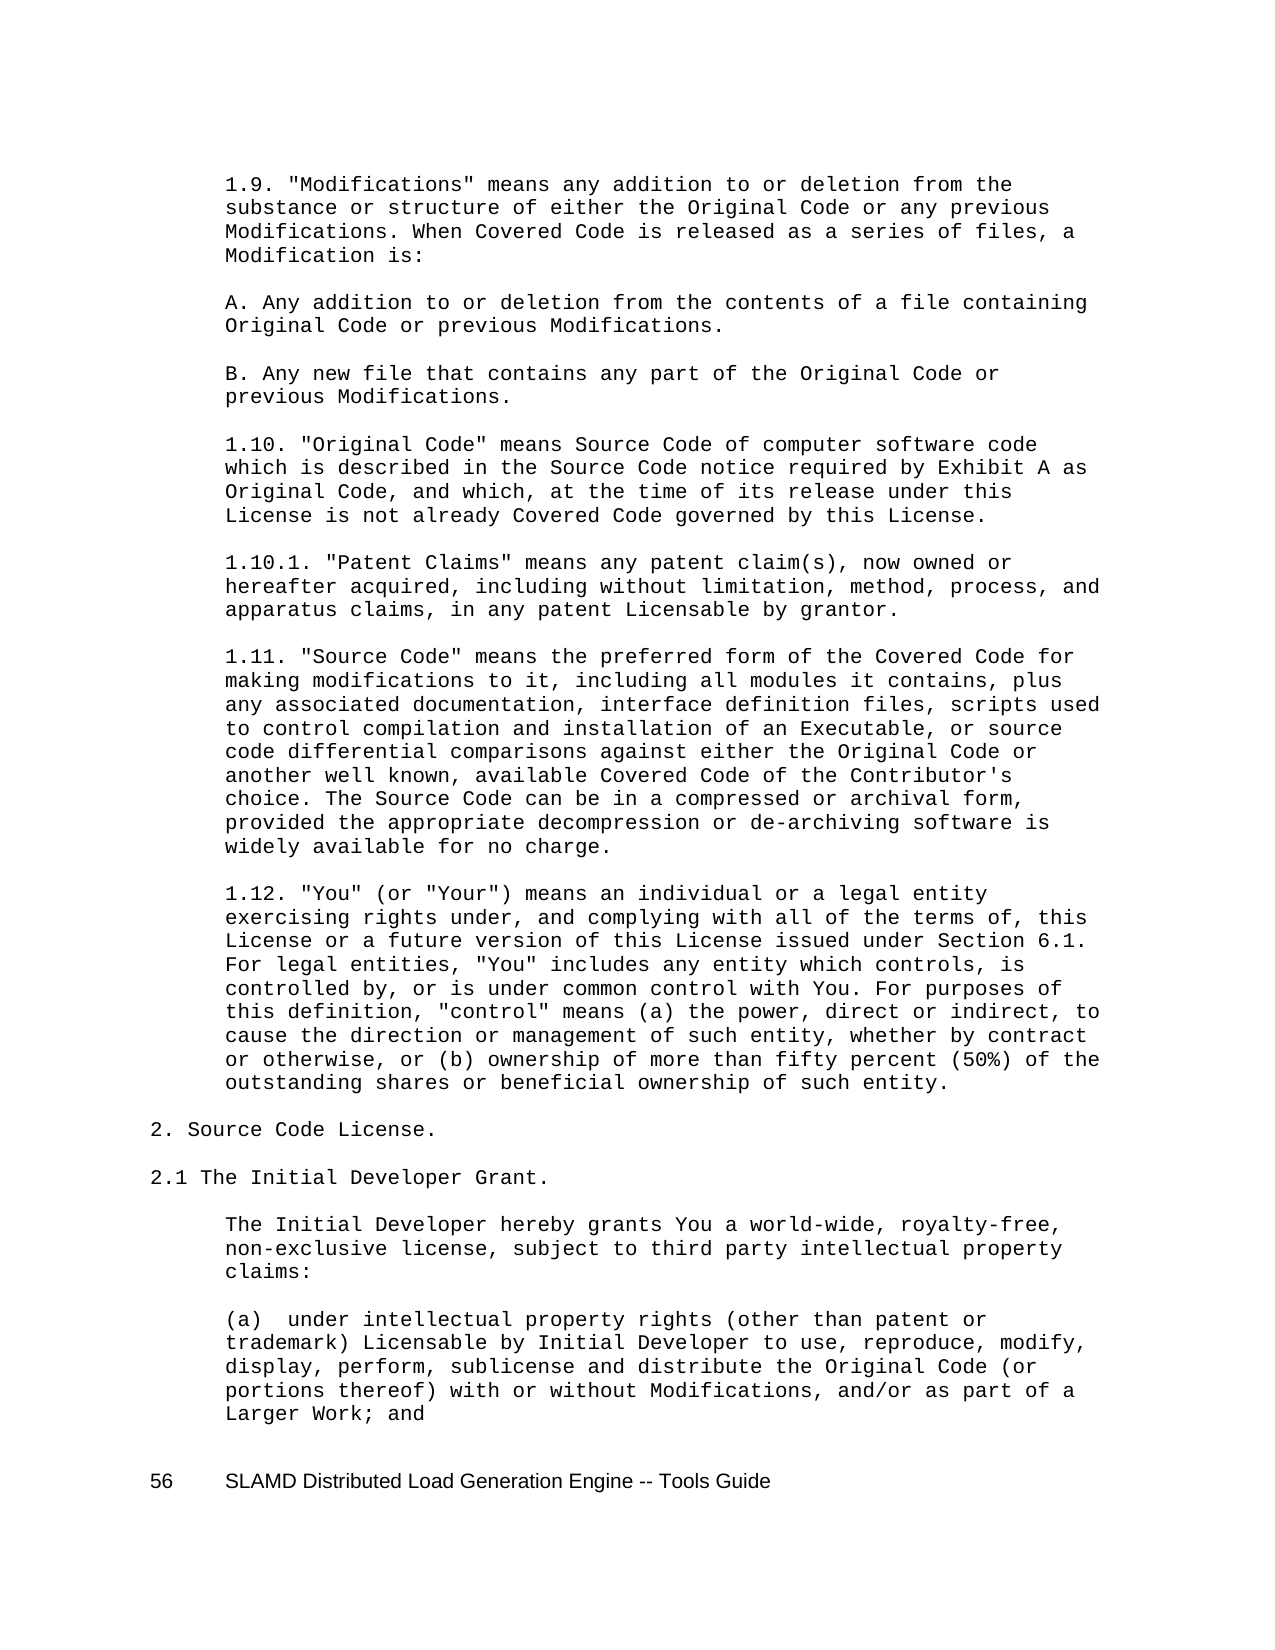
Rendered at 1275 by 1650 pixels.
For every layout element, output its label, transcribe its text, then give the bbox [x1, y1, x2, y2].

text controlled by, or is under common control with You. For purposes of [150, 978, 1125, 1001]
text previous Modifications. [150, 386, 1125, 410]
text widely available for no charge. [150, 836, 1125, 859]
text outstanding shares or beneficial ownership of such entity. [150, 1072, 1125, 1096]
text (a) under intellectual property rights (other than patent or [150, 1309, 1125, 1332]
text cause the direction or management of such entity, whether by contract [150, 1025, 1125, 1048]
text 2. Source Code License. [150, 1119, 1125, 1143]
text Modification is: [150, 244, 1125, 268]
text Original Code or previous Modifications. [150, 316, 1125, 339]
text 1.10. "Original Code" means Source Code of computer software code [150, 434, 1125, 457]
text claims: [150, 1261, 1125, 1285]
text code differential comparisons against either the Original Code or [150, 741, 1125, 765]
text 1.9. "Modifications" means any addition to or deletion from the [150, 174, 1125, 197]
text Modifications. When Covered Code is released as a series of files, a [150, 221, 1125, 244]
text choice. The Source Code can be in a compressed or archival form, [150, 788, 1125, 812]
text For legal entities, "You" includes any entity which controls, is [150, 954, 1125, 978]
text B. Any new file that contains any part of the Original Code or [150, 363, 1125, 386]
text provided the appropriate decompression or de-archiving software is [150, 812, 1125, 836]
text License or a future version of this License issued under Section 6.1. [150, 930, 1125, 954]
text non-exclusive license, subject to third party intellectual property [150, 1238, 1125, 1261]
text 1.10.1. "Patent Claims" means any patent claim(s), now owned or [150, 552, 1125, 576]
text 1.12. "You" (or "Your") means an individual or a legal entity [150, 883, 1125, 907]
text The Initial Developer hereby grants You a world-wide, royalty-free, [150, 1214, 1125, 1238]
text A. Any addition to or deletion from the contents of a file containing [150, 292, 1125, 316]
text Original Code, and which, at the time of its release under this [150, 481, 1125, 505]
text or otherwise, or (b) ownership of more than fifty percent (50%) of the [150, 1048, 1125, 1072]
text 2.1 The Initial Developer Grant. [150, 1167, 1125, 1190]
text trademark) Licensable by Initial Developer to use, reproduce, modify, [150, 1332, 1125, 1356]
text Larger Work; and [150, 1403, 1125, 1427]
text making modifications to it, including all modules it contains, plus [150, 670, 1125, 694]
text 1.11. "Source Code" means the preferred form of the Covered Code for [150, 647, 1125, 670]
text display, perform, sublicense and distribute the Original Code (or [150, 1356, 1125, 1379]
text to control compilation and installation of an Executable, or source [150, 717, 1125, 741]
text portions thereof) with or without Modifications, and/or as part of a [150, 1379, 1125, 1403]
text this definition, "control" means (a) the power, direct or indirect, to [150, 1001, 1125, 1025]
text hereafter acquired, including without limitation, method, process, and [150, 576, 1125, 599]
text exercising rights under, and complying with all of the terms of, this [150, 907, 1125, 930]
text which is described in the Source Code notice required by Exhibit A as [150, 457, 1125, 481]
text substance or structure of either the Original Code or any previous [150, 197, 1125, 221]
text any associated documentation, interface definition files, scripts used [150, 694, 1125, 717]
text apparatus claims, in any patent Licensable by grantor. [150, 599, 1125, 623]
text License is not already Covered Code governed by this License. [150, 505, 1125, 528]
text another well known, available Covered Code of the Contributor's [150, 765, 1125, 788]
